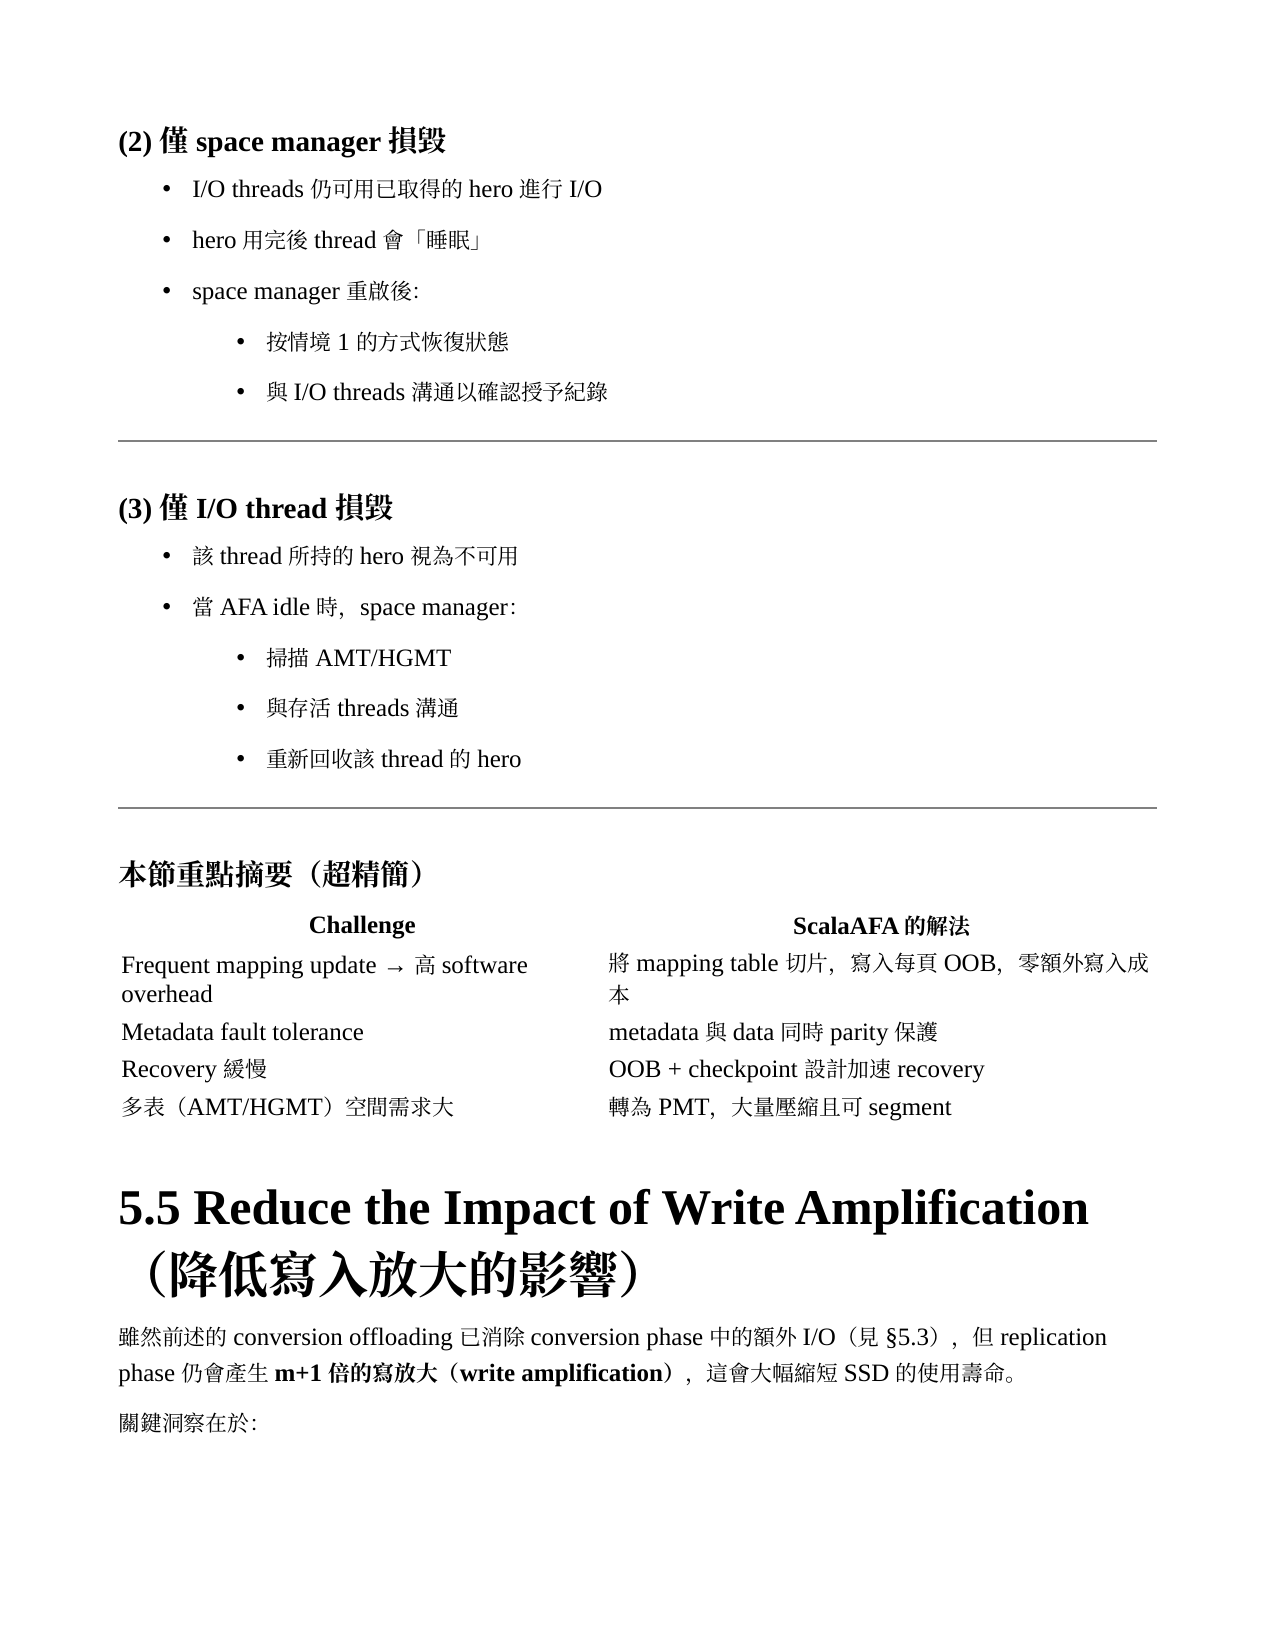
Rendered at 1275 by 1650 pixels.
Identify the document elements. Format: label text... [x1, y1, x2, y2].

table_header Challenge [118, 906, 606, 943]
table_header ScalaAFA 的解法 [606, 906, 1157, 943]
subtitle (2) 僅 space manager 損毀 [118, 118, 1157, 160]
list hero 用完後 thread 會「睡眠」 [162, 223, 1157, 255]
list 掃描 AMT/HGMT [236, 641, 1157, 672]
list 與 I/O threads 溝通以確認授予紀錄 [236, 375, 1157, 407]
list 與存活 threads 溝通 [236, 692, 1157, 723]
table_cell 轉為 PMT，大量壓縮且可 segment [606, 1087, 1157, 1124]
list space manager 重啟後： [162, 274, 1157, 305]
text 雖然前述的 conversion offloading 已消除 conversion phase 中的額外 I/O（見 §5.3），但 replication phase 仍會產生 m+1 倍的寫放大（write amplification），這會大幅縮短 SSD 的使用壽命。 [118, 1320, 1157, 1387]
text 關鍵洞察在於： [118, 1407, 1157, 1438]
table_cell Recovery 緩慢 [118, 1050, 606, 1087]
subtitle 5.5 Reduce the Impact of Write Amplification（降低寫入放大的影響） [118, 1178, 1157, 1307]
list I/O threads 仍可用已取得的 hero 進行 I/O [162, 172, 1157, 204]
subtitle (3) 僅 I/O thread 損毀 [118, 485, 1157, 527]
table_cell Frequent mapping update → 高 software overhead [118, 944, 606, 1012]
subtitle 本節重點摘要（超精簡） [118, 852, 1157, 894]
list 按情境 1 的方式恢復狀態 [236, 325, 1157, 356]
table_cell Metadata fault tolerance [118, 1012, 606, 1049]
list 該 thread 所持的 hero 視為不可用 [162, 539, 1157, 571]
table_cell OOB + checkpoint 設計加速 recovery [606, 1050, 1157, 1087]
table_cell metadata 與 data 同時 parity 保護 [606, 1012, 1157, 1049]
table_cell 將 mapping table 切片，寫入每頁 OOB，零額外寫入成本 [606, 944, 1157, 1012]
list 重新回收該 thread 的 hero [236, 742, 1157, 774]
table_cell 多表（AMT/HGMT）空間需求大 [118, 1087, 606, 1124]
list 當 AFA idle 時，space manager： [162, 590, 1157, 622]
